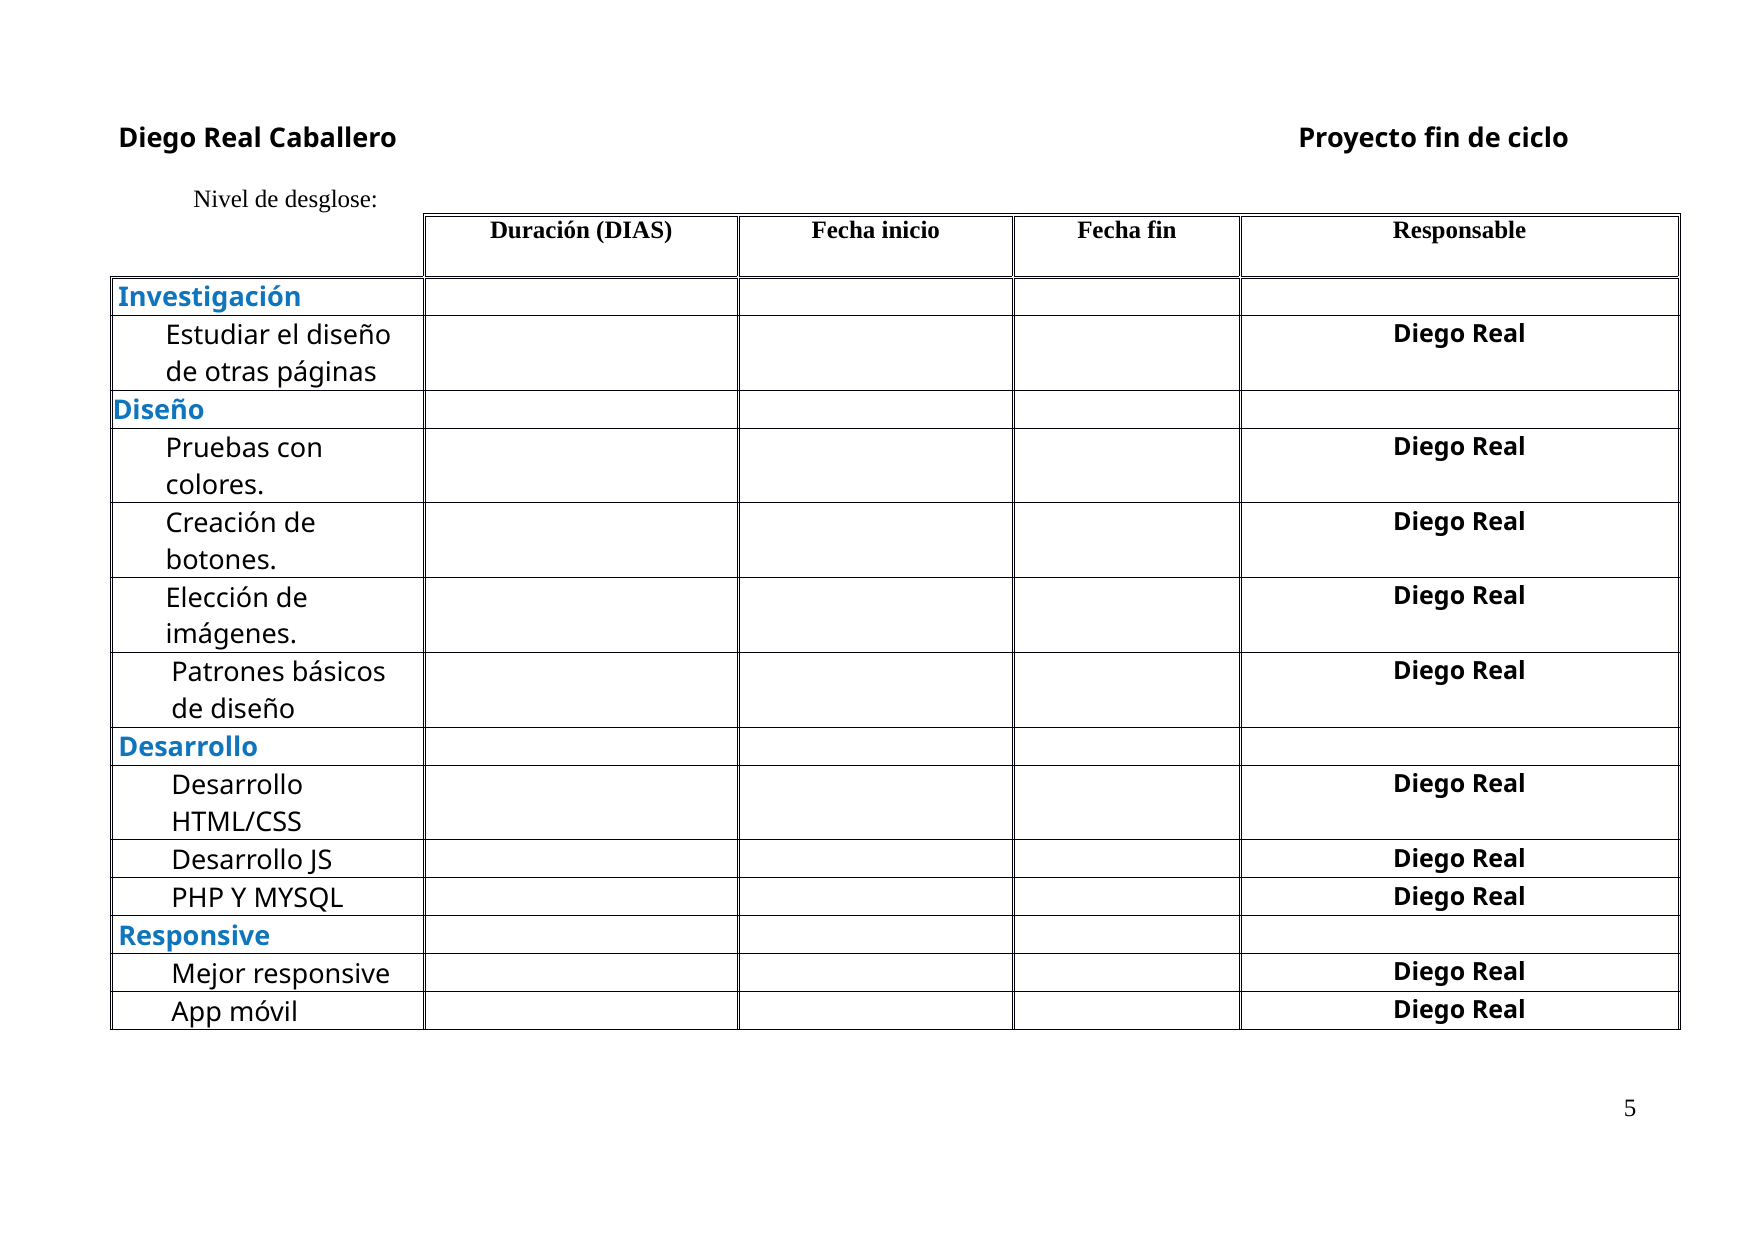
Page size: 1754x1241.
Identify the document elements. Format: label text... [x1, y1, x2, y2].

table_cell Diego Real [1242, 503, 1678, 577]
table_header Duración (DIAS) [426, 217, 737, 276]
table_cell Estudiar el diseño de otras páginas [113, 316, 423, 389]
table_cell [1015, 429, 1239, 502]
table_cell [426, 840, 737, 877]
table_cell [1015, 766, 1239, 839]
table_cell PHP Y MYSQL [113, 878, 423, 915]
table_cell Diego Real [1242, 954, 1678, 991]
table_cell [1015, 316, 1239, 389]
table_cell [1015, 391, 1239, 427]
table_cell [740, 954, 1012, 991]
table_cell [426, 429, 737, 502]
table_cell [1242, 279, 1678, 315]
table_cell Pruebas con colores. [113, 429, 423, 502]
table_cell [740, 503, 1012, 577]
table_cell Creación de botones. [113, 503, 423, 577]
table_cell [1015, 840, 1239, 877]
table_cell [426, 916, 737, 953]
table_cell [740, 992, 1012, 1029]
table_cell Diego Real [1242, 992, 1678, 1029]
table_cell [740, 653, 1012, 727]
table_header [111, 213, 423, 276]
table_cell Investigación [113, 279, 423, 315]
table_cell [1015, 578, 1239, 652]
table_cell Diego Real [1242, 316, 1678, 389]
table_cell [426, 578, 737, 652]
table_cell [1015, 878, 1239, 915]
table_cell Diego Real [1242, 878, 1678, 915]
table_cell [1015, 728, 1239, 764]
table_cell [740, 840, 1012, 877]
table_cell [740, 391, 1012, 427]
table_cell [740, 429, 1012, 502]
table_cell [1242, 916, 1678, 953]
table_cell Desarrollo [113, 728, 423, 764]
table_cell [426, 316, 737, 389]
table_cell Desarrollo HTML/CSS [113, 766, 423, 839]
table_cell [1015, 954, 1239, 991]
table_header Fecha inicio [740, 217, 1012, 276]
table_cell [740, 279, 1012, 315]
table_cell [426, 992, 737, 1029]
table_cell Diego Real [1242, 578, 1678, 652]
table_cell [1015, 992, 1239, 1029]
table_cell [1015, 503, 1239, 577]
table_cell [1015, 916, 1239, 953]
table_cell Desarrollo JS [113, 840, 423, 877]
table_cell Diego Real [1242, 653, 1678, 727]
table_cell Diseño [113, 391, 423, 427]
table_cell [1015, 279, 1239, 315]
table_cell App móvil [113, 992, 423, 1029]
table_cell [740, 728, 1012, 764]
table_cell [426, 503, 737, 577]
table_cell [426, 279, 737, 315]
table_cell Diego Real [1242, 429, 1678, 502]
table_cell Elección de imágenes. [113, 578, 423, 652]
table_cell [426, 766, 737, 839]
table_cell Mejor responsive [113, 954, 423, 991]
table_cell [426, 653, 737, 727]
table_cell [1242, 391, 1678, 427]
table_cell [1242, 728, 1678, 764]
table_cell Diego Real [1242, 766, 1678, 839]
table_cell [426, 878, 737, 915]
table_cell [740, 916, 1012, 953]
table_cell [426, 954, 737, 991]
table_cell [426, 728, 737, 764]
table_cell Patrones básicos de diseño [113, 653, 423, 727]
table_header Fecha fin [1015, 217, 1239, 276]
table_cell Diego Real [1242, 840, 1678, 877]
table_cell Responsive [113, 916, 423, 953]
table_header Responsable [1242, 217, 1678, 276]
table_cell [426, 391, 737, 427]
table_cell [740, 766, 1012, 839]
table_cell [740, 578, 1012, 652]
list Nivel de desglose: [156, 184, 1636, 213]
table_cell [740, 316, 1012, 389]
table_cell [1015, 653, 1239, 727]
table_cell [740, 878, 1012, 915]
